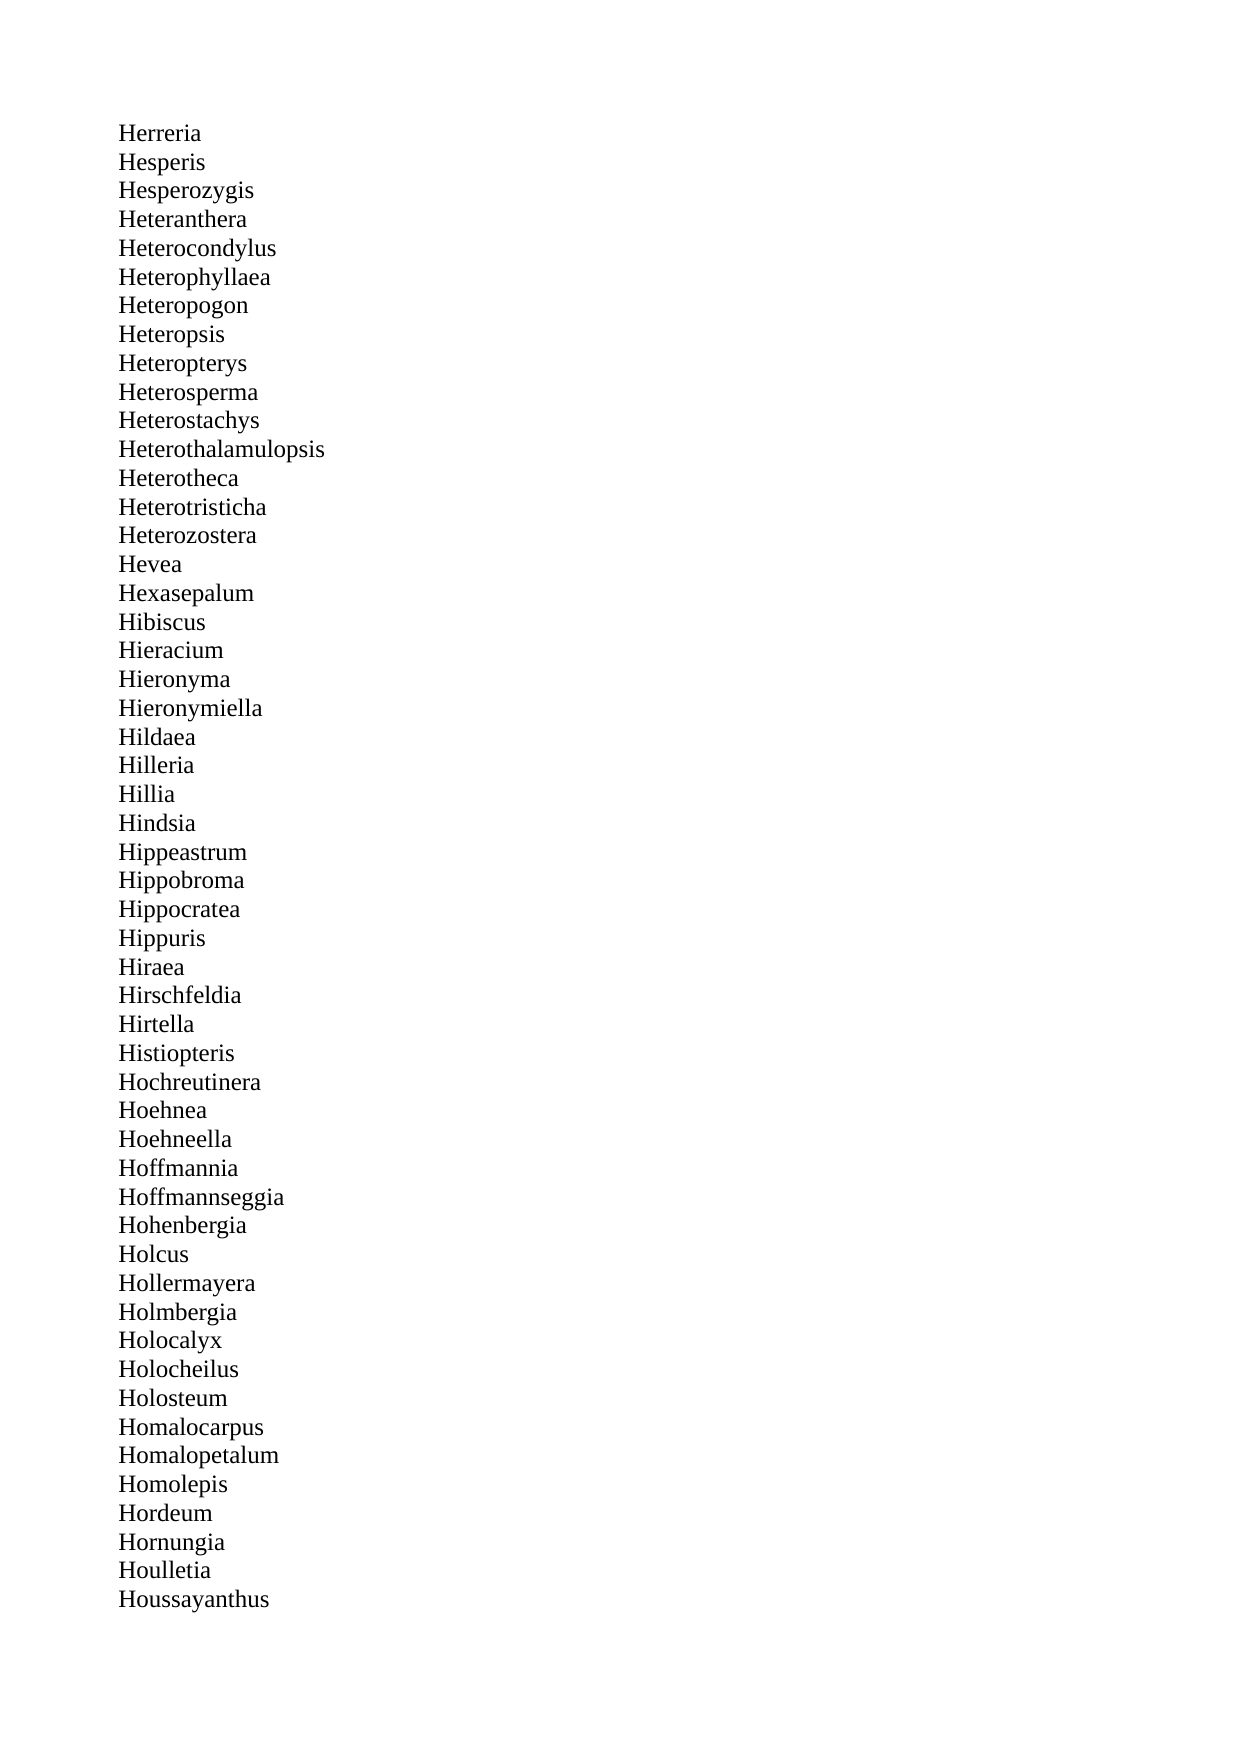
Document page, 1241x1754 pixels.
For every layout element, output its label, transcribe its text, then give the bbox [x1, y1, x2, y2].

text Herreria Hesperis Hesperozygis Heteranthera Heterocondylus Heterophyllaea Heteropogon Heteropsis Heteropterys Heterosperma Heterostachys Heterothalamulopsis Heterotheca Heterotristicha Heterozostera Hevea Hexasepalum Hibiscus Hieracium Hieronyma Hieronymiella Hildaea Hilleria Hillia Hindsia Hippeastrum Hippobroma Hippocratea Hippuris Hiraea Hirschfeldia Hirtella Histiopteris Hochreutinera Hoehnea Hoehneella Hoffmannia Hoffmannseggia Hohenbergia Holcus Hollermayera Holmbergia Holocalyx Holocheilus Holosteum Homalocarpus Homalopetalum Homolepis Hordeum Hornungia Houlletia Houssayanthus [118, 118, 1122, 1613]
